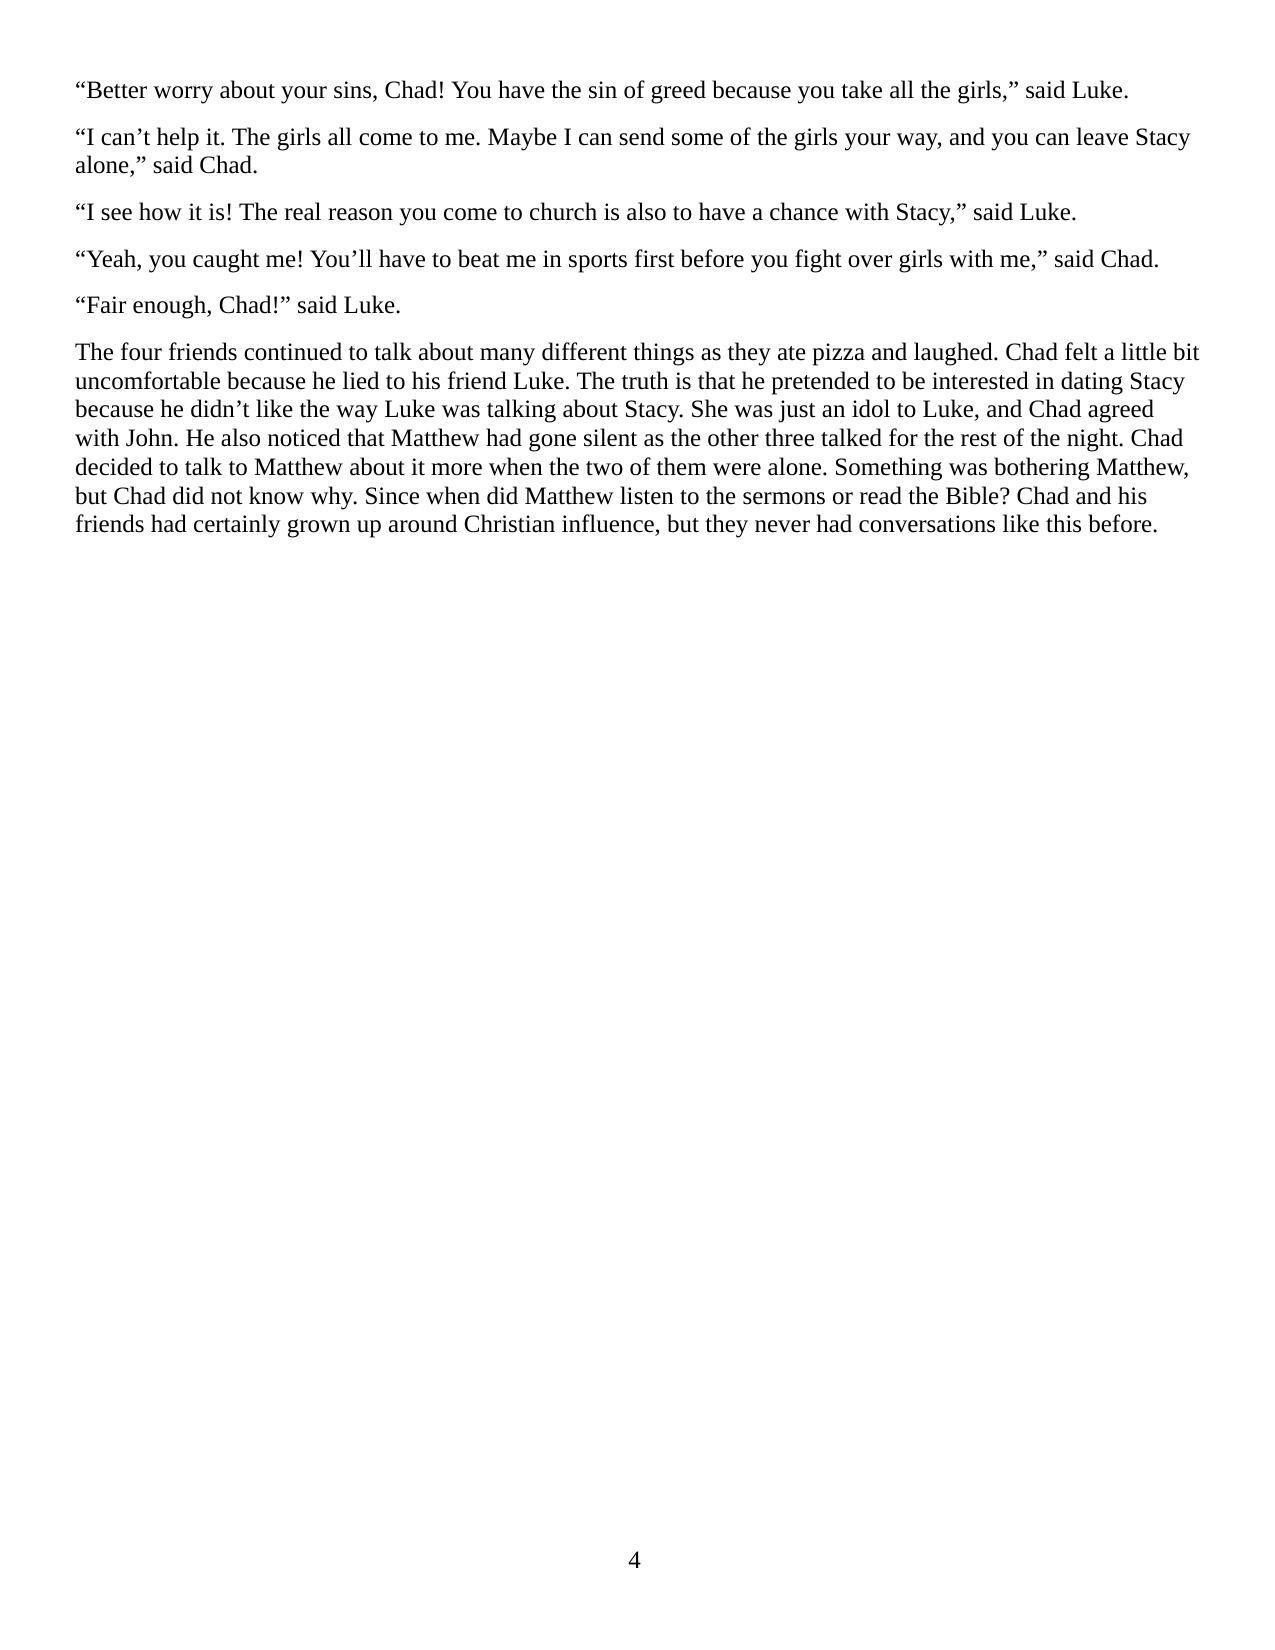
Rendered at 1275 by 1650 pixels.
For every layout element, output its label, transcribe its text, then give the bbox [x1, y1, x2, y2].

text “Yeah, you caught me! You’ll have to beat me in sports first before you fight over girls with me,” said Chad. [75, 244, 1200, 272]
text “I see how it is! The real reason you come to church is also to have a chance with Stacy,” said Luke. [75, 197, 1200, 226]
text “Better worry about your sins, Chad! You have the sin of greed because you take all the girls,” said Luke. [75, 75, 1200, 104]
text The four friends continued to talk about many different things as they ate pizza and laughed. Chad felt a little bit uncomfortable because he lied to his friend Luke. The truth is that he pretended to be interested in dating Stacy because he didn’t like the way Luke was talking about Stacy. She was just an idol to Luke, and Chad agreed with John. He also noticed that Matthew had gone silent as the other three talked for the rest of the night. Chad decided to talk to Matthew about it more when the two of them were alone. Something was bothering Matthew, but Chad did not know why. Since when did Matthew listen to the sermons or read the Bible? Chad and his friends had certainly grown up around Christian influence, but they never had conversations like this before. [75, 337, 1200, 538]
text “I can’t help it. The girls all come to me. Maybe I can send some of the girls your way, and you can leave Stacy alone,” said Chad. [75, 122, 1200, 179]
text “Fair enough, Chad!” said Luke. [75, 290, 1200, 319]
